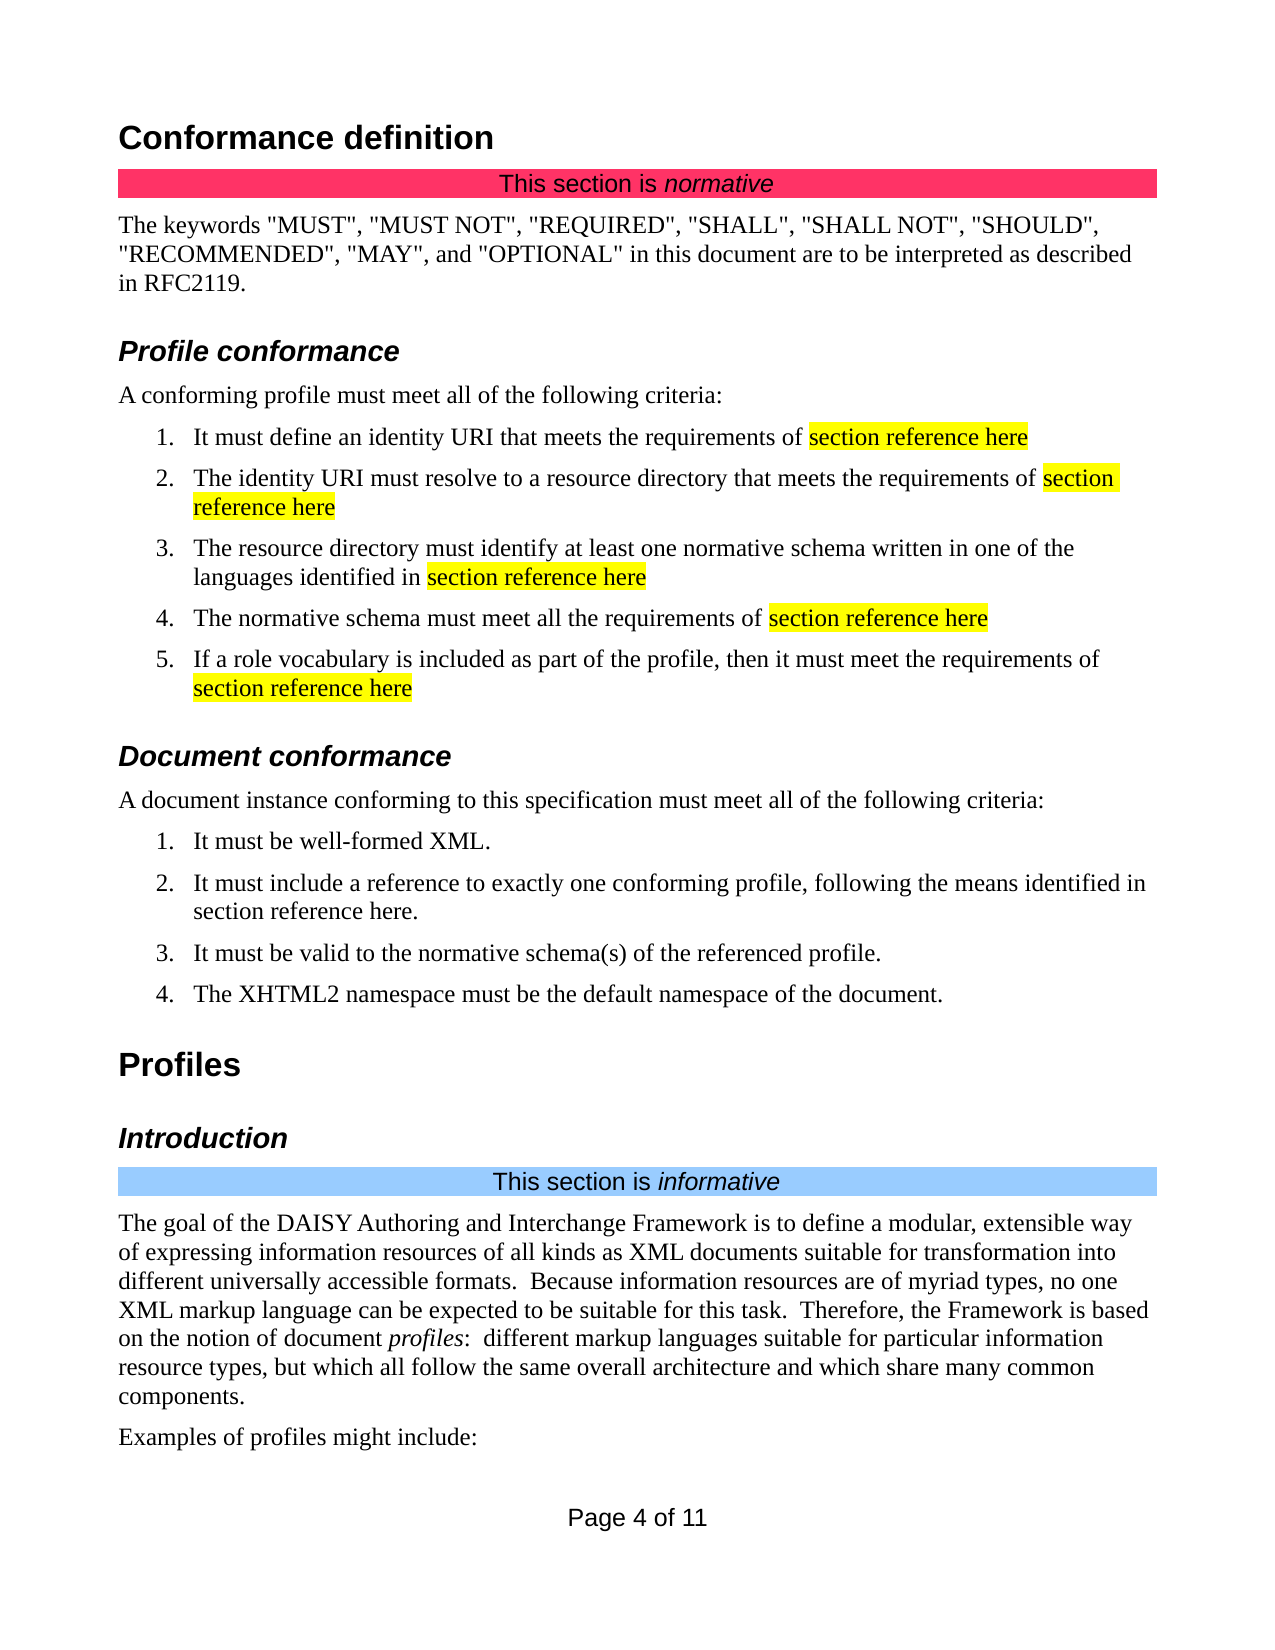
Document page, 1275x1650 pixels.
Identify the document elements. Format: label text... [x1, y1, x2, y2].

list It must include a reference to exactly one conforming profile, following the means identified in section reference here. [156, 868, 1157, 925]
subtitle Document conformance [118, 739, 1157, 773]
text A conforming profile must meet all of the following criteria: [118, 380, 1157, 409]
text Examples of profiles might include: [118, 1422, 1157, 1451]
list The identity URI must resolve to a resource directory that meets the requirements of section reference here [156, 463, 1157, 520]
subtitle Profiles [118, 1045, 1157, 1084]
subtitle Introduction [118, 1121, 1157, 1155]
list The resource directory must identify at least one normative schema written in one of the languages identified in section reference here [156, 533, 1157, 590]
text A document instance conforming to this specification must meet all of the following criteria: [118, 785, 1157, 814]
list The normative schema must meet all the requirements of section reference here [156, 603, 769, 632]
list If a role vocabulary is included as part of the profile, then it must meet the requirements of section reference here [156, 644, 1157, 702]
list It must define an identity URI that meets the requirements of section reference here [1028, 422, 1157, 450]
list It must be valid to the normative schema(s) of the referenced profile. [156, 938, 1157, 966]
text The goal of the DAISY Authoring and Interchange Framework is to define a modular, extensible way of expressing information resources of all kinds as XML documents suitable for transformation into different universally accessible formats. Because information resources are of myriad types, no one XML markup language can be expected to be suitable for this task. Therefore, the Framework is based on the notion of document profiles: different markup languages suitable for particular information resource types, but which all follow the same overall architecture and which share many common components. [118, 1208, 1157, 1410]
subtitle Profile conformance [118, 334, 1157, 368]
text This section is informative [118, 1167, 1157, 1196]
list The XHTML2 namespace must be the default namespace of the document. [156, 979, 1157, 1008]
list The normative schema must meet all the requirements of section reference here [988, 603, 1157, 632]
subtitle Conformance definition [118, 118, 1157, 157]
text The keywords "MUST", "MUST NOT", "REQUIRED", "SHALL", "SHALL NOT", "SHOULD", "RECOMMENDED", "MAY", and "OPTIONAL" in this document are to be interpreted as described in RFC2119. [118, 211, 1157, 297]
list It must be well-formed XML. [156, 826, 1157, 855]
text This section is normative [118, 169, 1157, 198]
list It must define an identity URI that meets the requirements of section reference here [156, 422, 809, 450]
